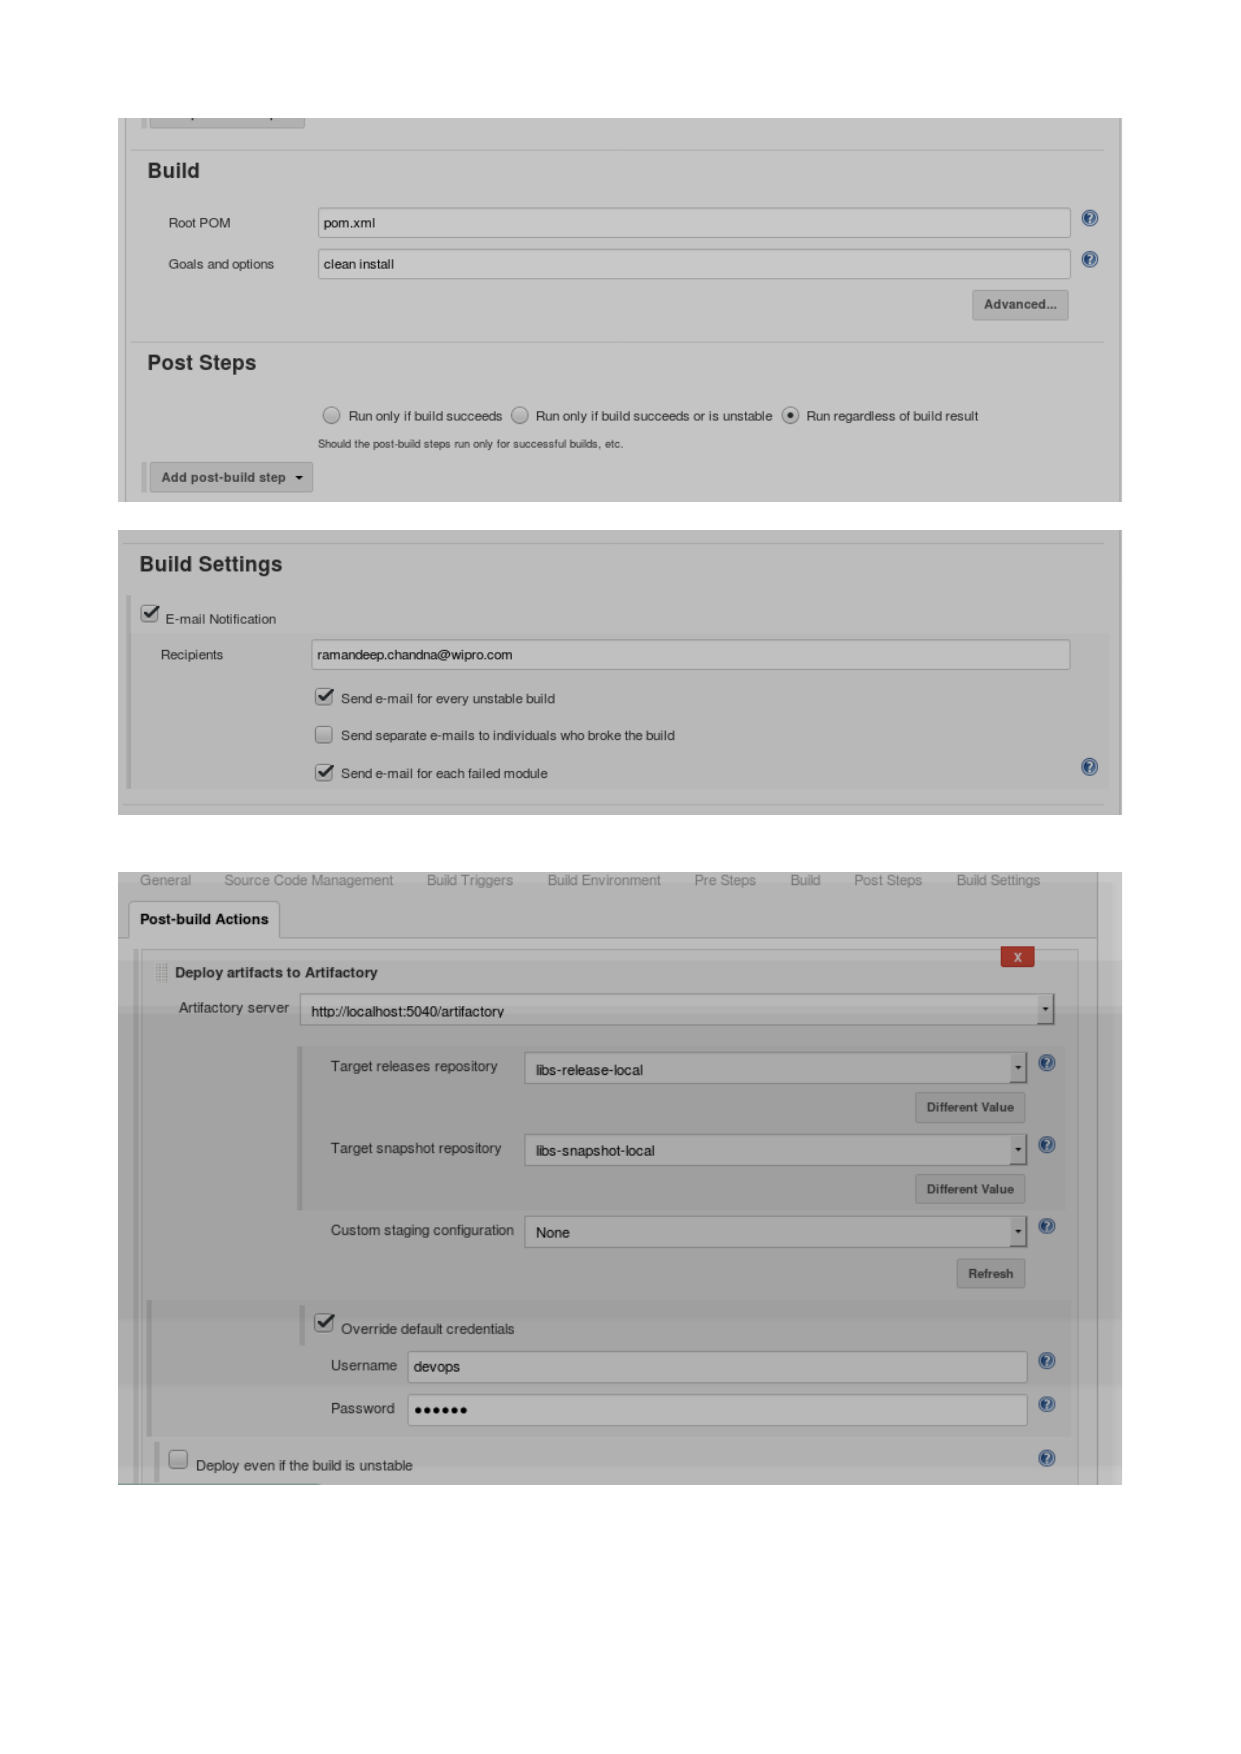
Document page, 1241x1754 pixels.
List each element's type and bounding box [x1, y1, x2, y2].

picture [118, 118, 1123, 502]
picture [118, 872, 1123, 1485]
picture [118, 530, 1123, 815]
